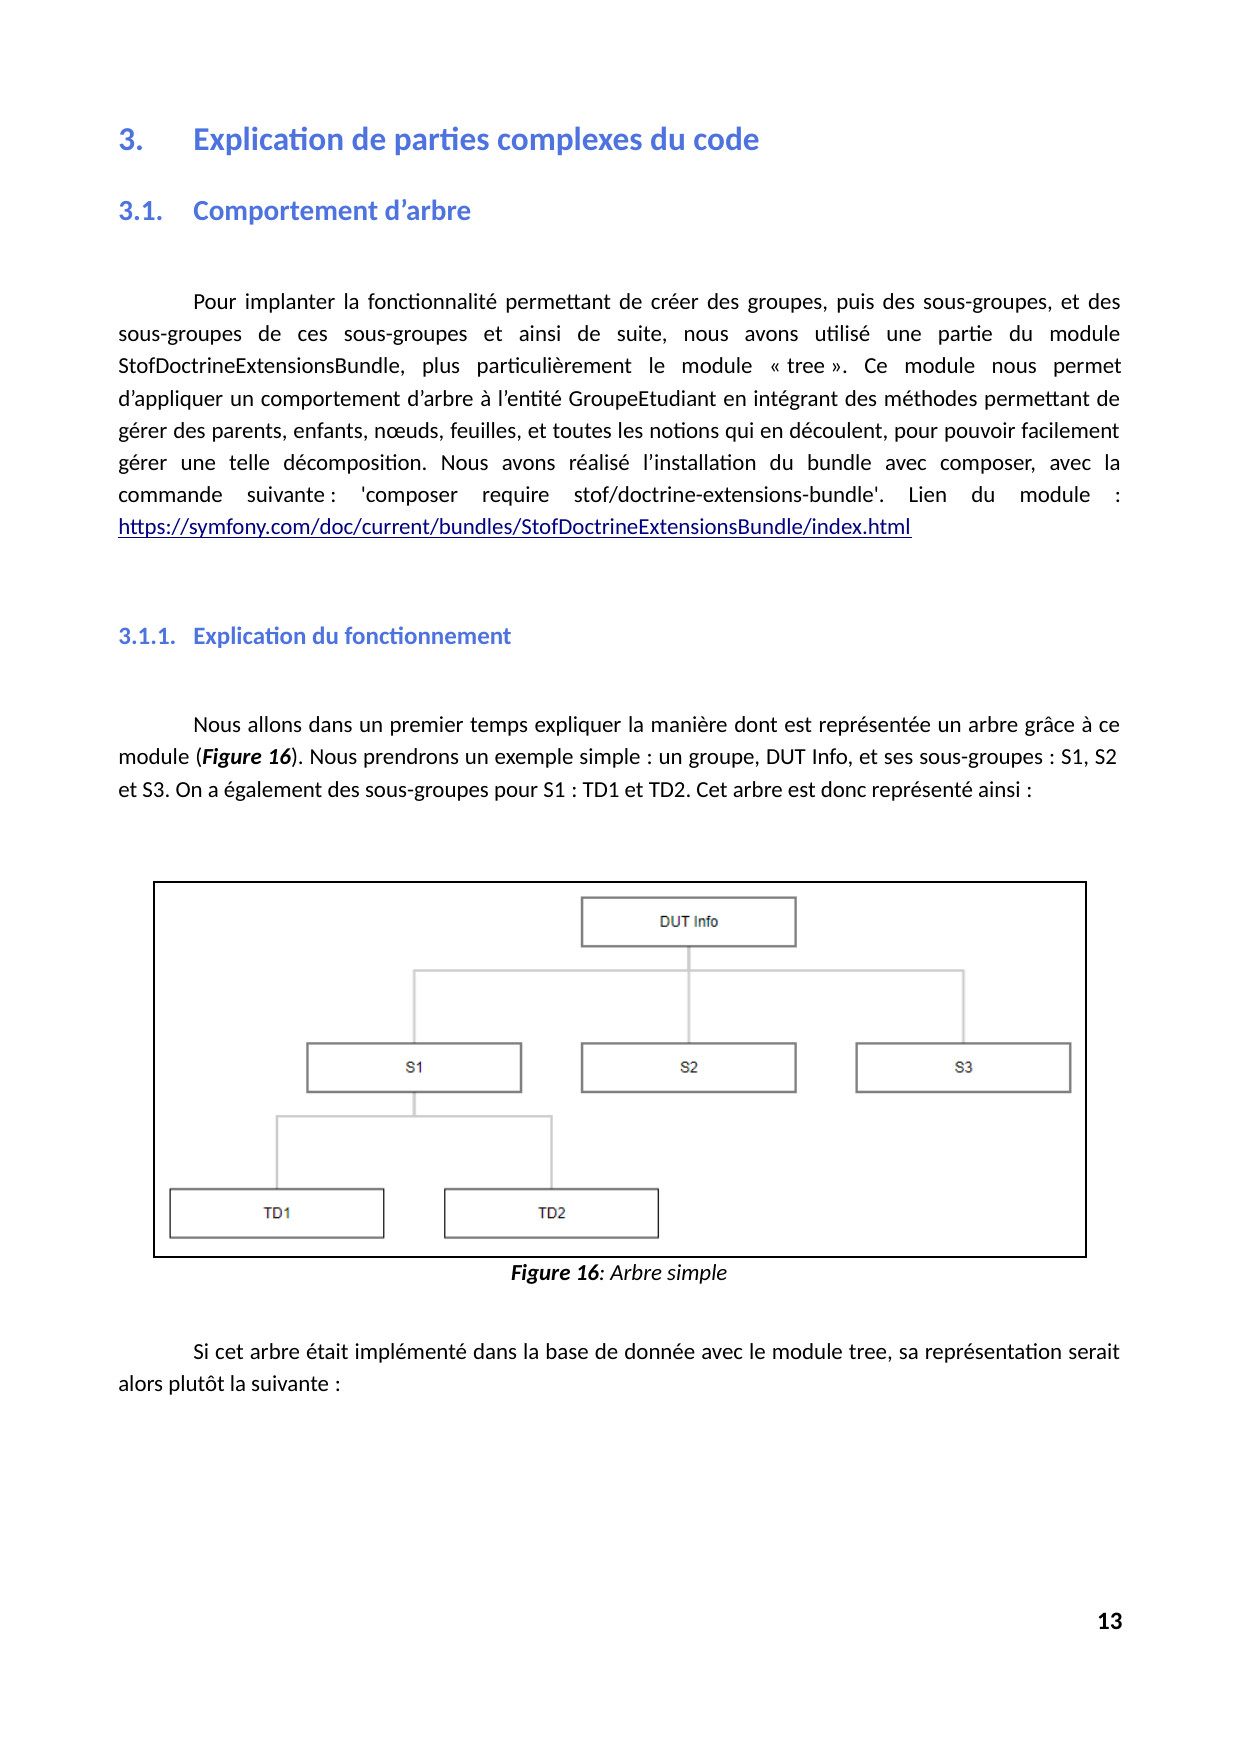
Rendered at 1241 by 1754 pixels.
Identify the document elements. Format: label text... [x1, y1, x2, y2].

text Figure 16: Arbre simple [153, 1258, 1087, 1286]
subtitle Comportement d’arbre [118, 192, 1122, 228]
subtitle Explication de parties complexes du code [118, 118, 1122, 159]
subtitle Explication du fonctionnement [118, 621, 1122, 651]
picture [155, 883, 1085, 1256]
text Nous allons dans un premier temps expliquer la manière dont est représentée un arbre grâce à ce module (Figure 16). Nous prendrons un exemple simple : un groupe, DUT Info, et ses sous-groupes : S1, S2 et S3. On a également des sous-groupes pour S1 : TD1 et TD2. Cet arbre est donc représenté ainsi : [118, 710, 1122, 803]
text Si cet arbre était implémenté dans la base de donnée avec le module tree, sa représentation serait alors plutôt la suivante : [118, 1337, 1122, 1397]
text Pour implanter la fonctionnalité permettant de créer des groupes, puis des sous-groupes, et des sous-groupes de ces sous-groupes et ainsi de suite, nous avons utilisé une partie du module StofDoctrineExtensionsBundle, plus particulièrement le module « tree ». Ce module nous permet d’appliquer un comportement d’arbre à l’entité GroupeEtudiant en intégrant des méthodes permettant de gérer des parents, enfants, nœuds, feuilles, et toutes les notions qui en découlent, pour pouvoir facilement gérer une telle décomposition. Nous avons réalisé l’installation du bundle avec composer, avec la commande suivante : 'composer require stof/doctrine-extensions-bundle'. Lien du module : https://symfony.com/doc/current/bundles/StofDoctrineExtensionsBundle/index.html [118, 287, 1122, 540]
